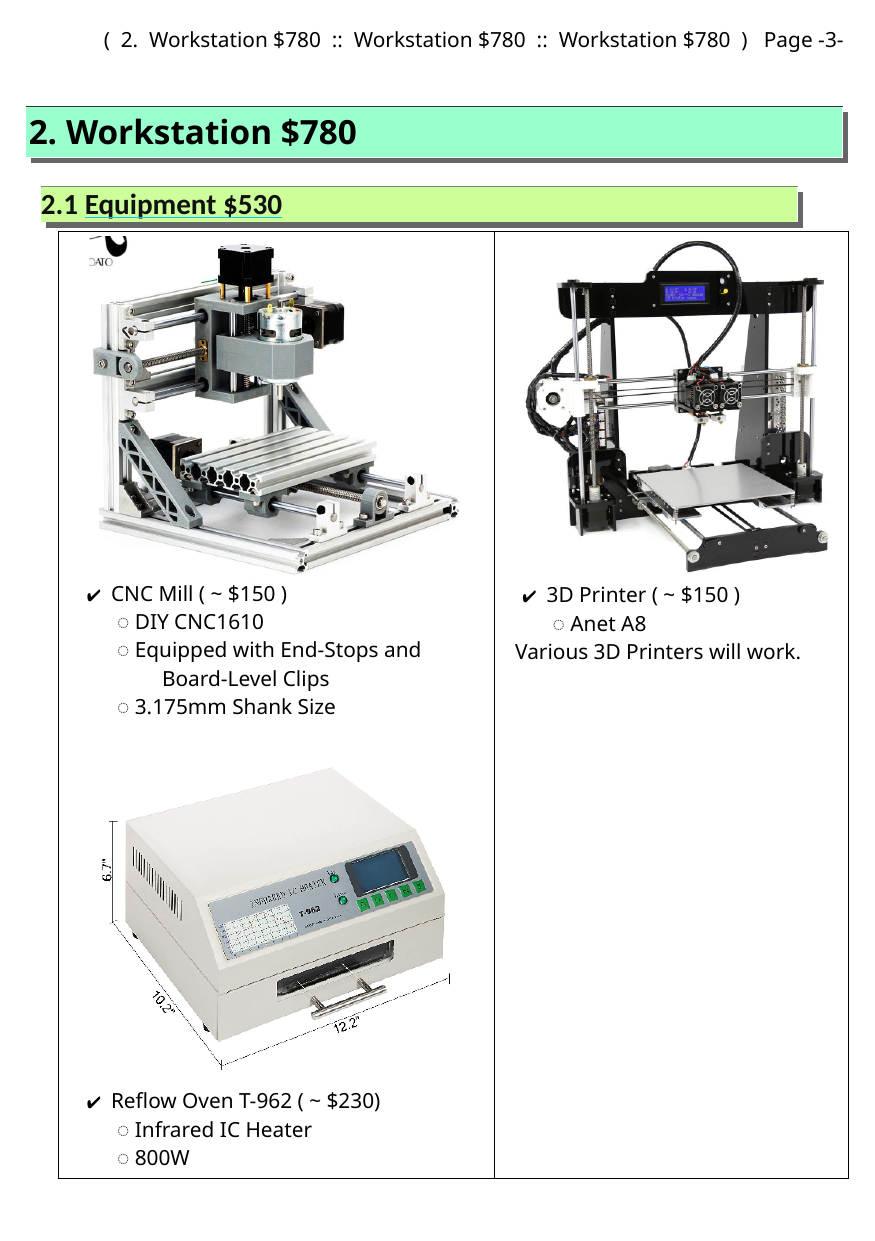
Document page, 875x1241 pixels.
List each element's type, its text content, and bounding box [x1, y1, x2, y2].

picture [89, 236, 464, 579]
picture [504, 236, 839, 581]
subtitle Equipment $530 [41, 187, 797, 222]
table_header 3D Printer ( ~ $150 ) Anet A8 Various 3D Printers will work. [495, 232, 848, 727]
table_cell Reflow Oven T-962 ( ~ $230) Infrared IC Heater 800W [59, 727, 494, 1178]
table_cell [495, 727, 848, 1178]
subtitle Workstation $780 [26, 107, 842, 157]
table_header CNC Mill ( ~ $150 ) DIY CNC1610 Equipped with End-Stops and Board-Level Clips 3.175mm Shank Size [59, 232, 494, 727]
